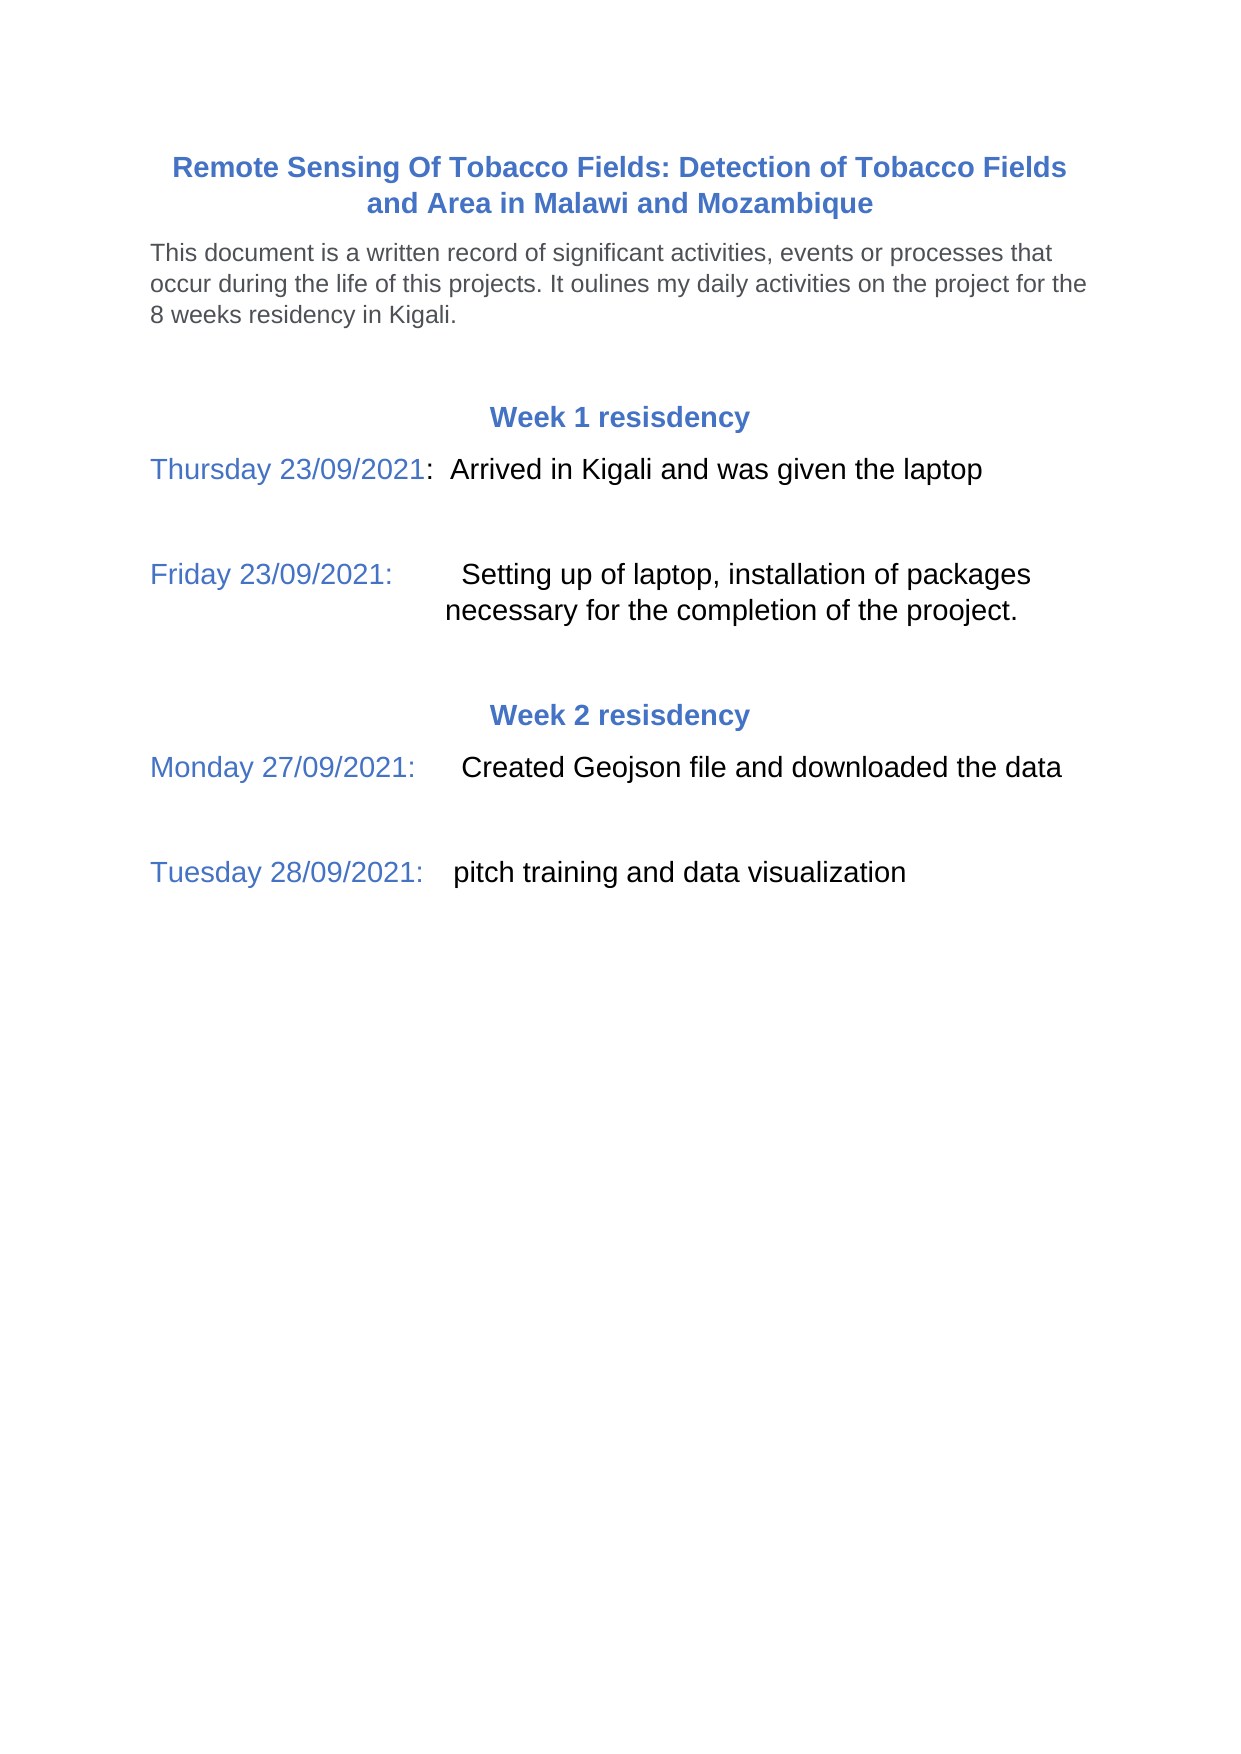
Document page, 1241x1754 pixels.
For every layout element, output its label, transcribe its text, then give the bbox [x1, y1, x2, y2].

text This document is a written record of significant activities, events or processes that occur during the life of this projects. It oulines my daily activities on the project for the 8 weeks residency in Kigali. [150, 238, 1090, 328]
text Monday 27/09/2021: Created Geojson file and downloaded the data [150, 751, 1090, 784]
text Week 2 resisdency [150, 698, 1090, 732]
text Tuesday 28/09/2021: pitch training and data visualization [150, 856, 1090, 889]
text Thursday 23/09/2021: Arrived in Kigali and was given the laptop [150, 452, 1090, 486]
text Week 1 resisdency [150, 400, 1090, 433]
text Remote Sensing Of Tobacco Fields: Detection of Tobacco Fields and Area in Malawi and Mozambique [150, 150, 1090, 219]
text Friday 23/09/2021: Setting up of laptop, installation of packages necessary for the completion of the prooject. [150, 557, 1090, 627]
